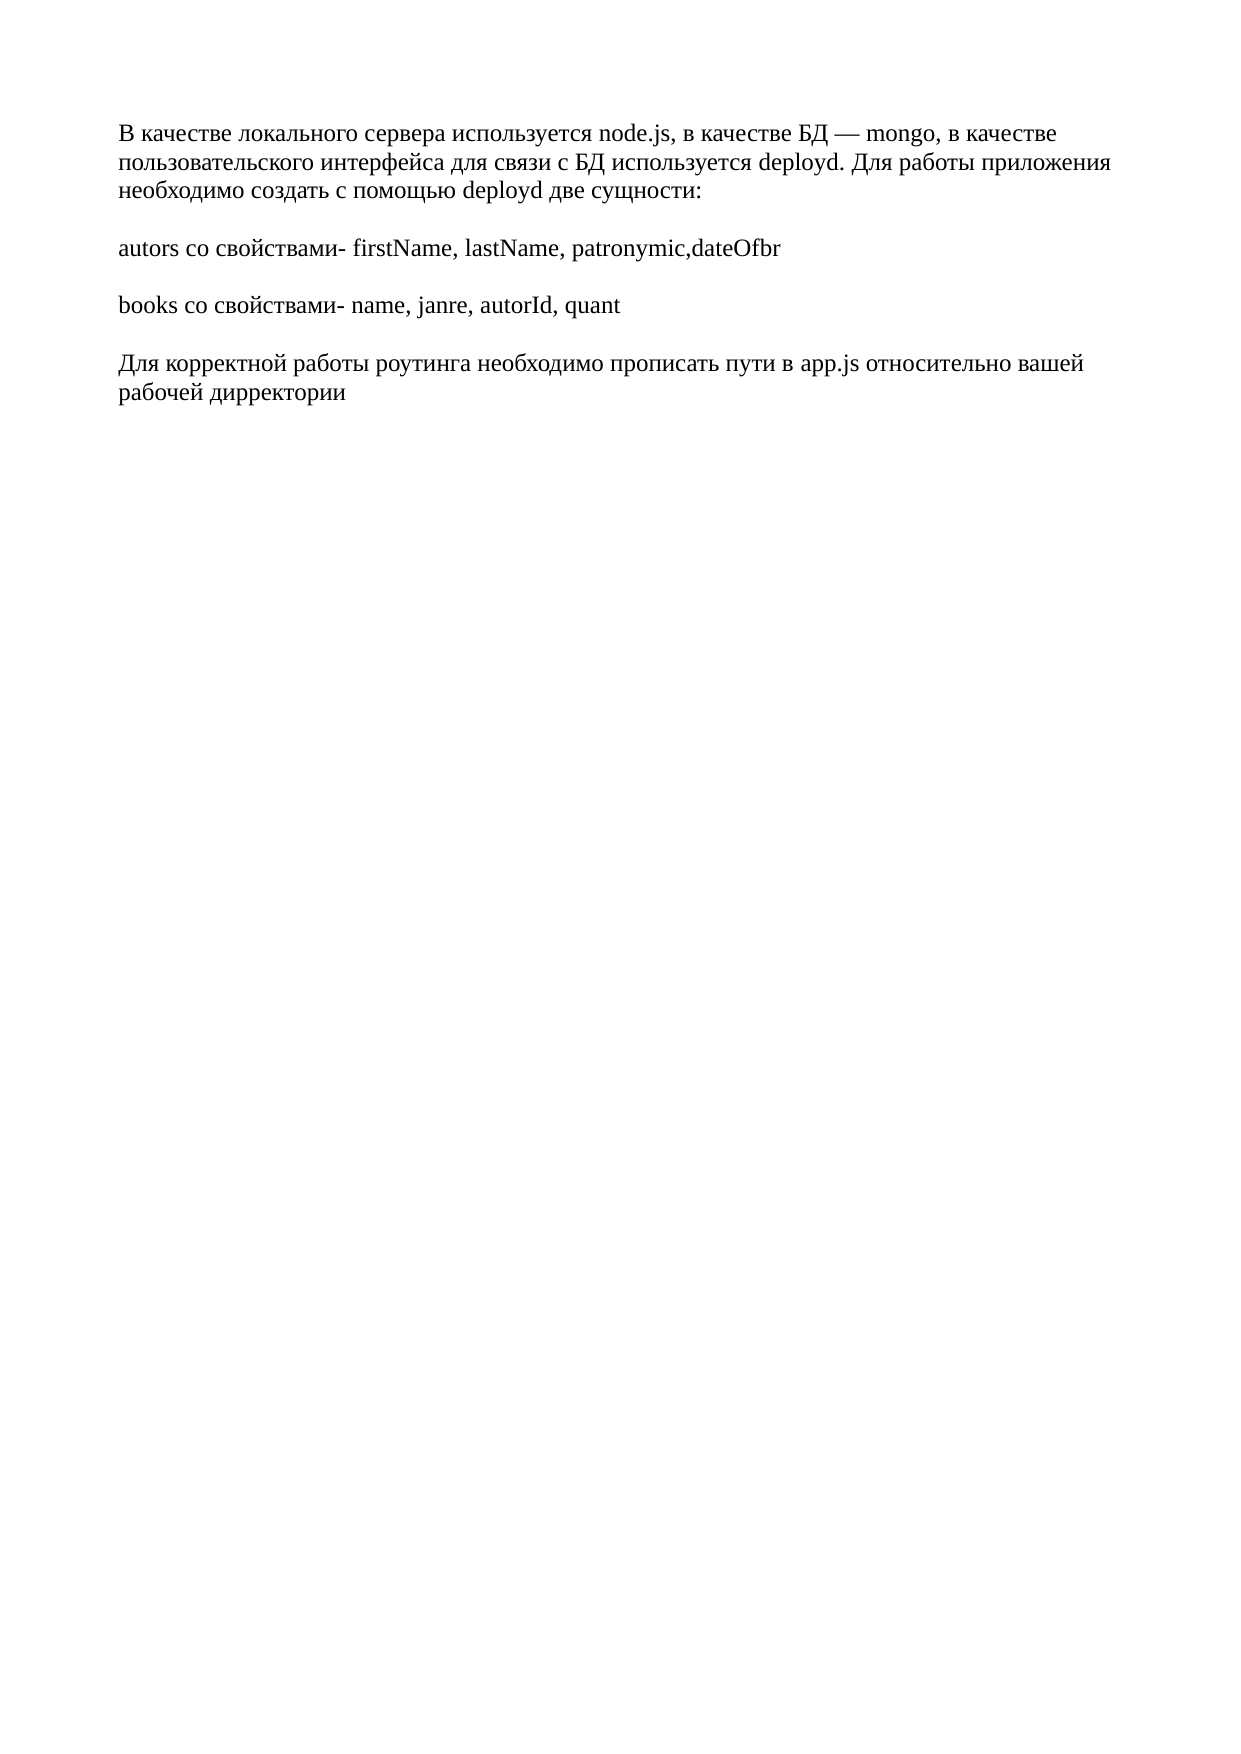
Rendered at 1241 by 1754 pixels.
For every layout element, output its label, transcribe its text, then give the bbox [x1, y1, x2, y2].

text books со свойствами- name, janre, autorId, quant [118, 291, 1122, 319]
text Для корректной работы роутинга необходимо прописать пути в app.js относительно вашей рабочей дирректории [118, 348, 1122, 406]
text В качестве локального сервера используется node.js, в качестве БД — mongo, в качестве пользовательского интерфейса для связи с БД используется deployd. Для работы приложения необходимо создать с помощью deployd две сущности: [118, 118, 1122, 204]
text autors cо свойствами- firstName, lastName, patronymic,dateOfbr [118, 233, 1122, 262]
